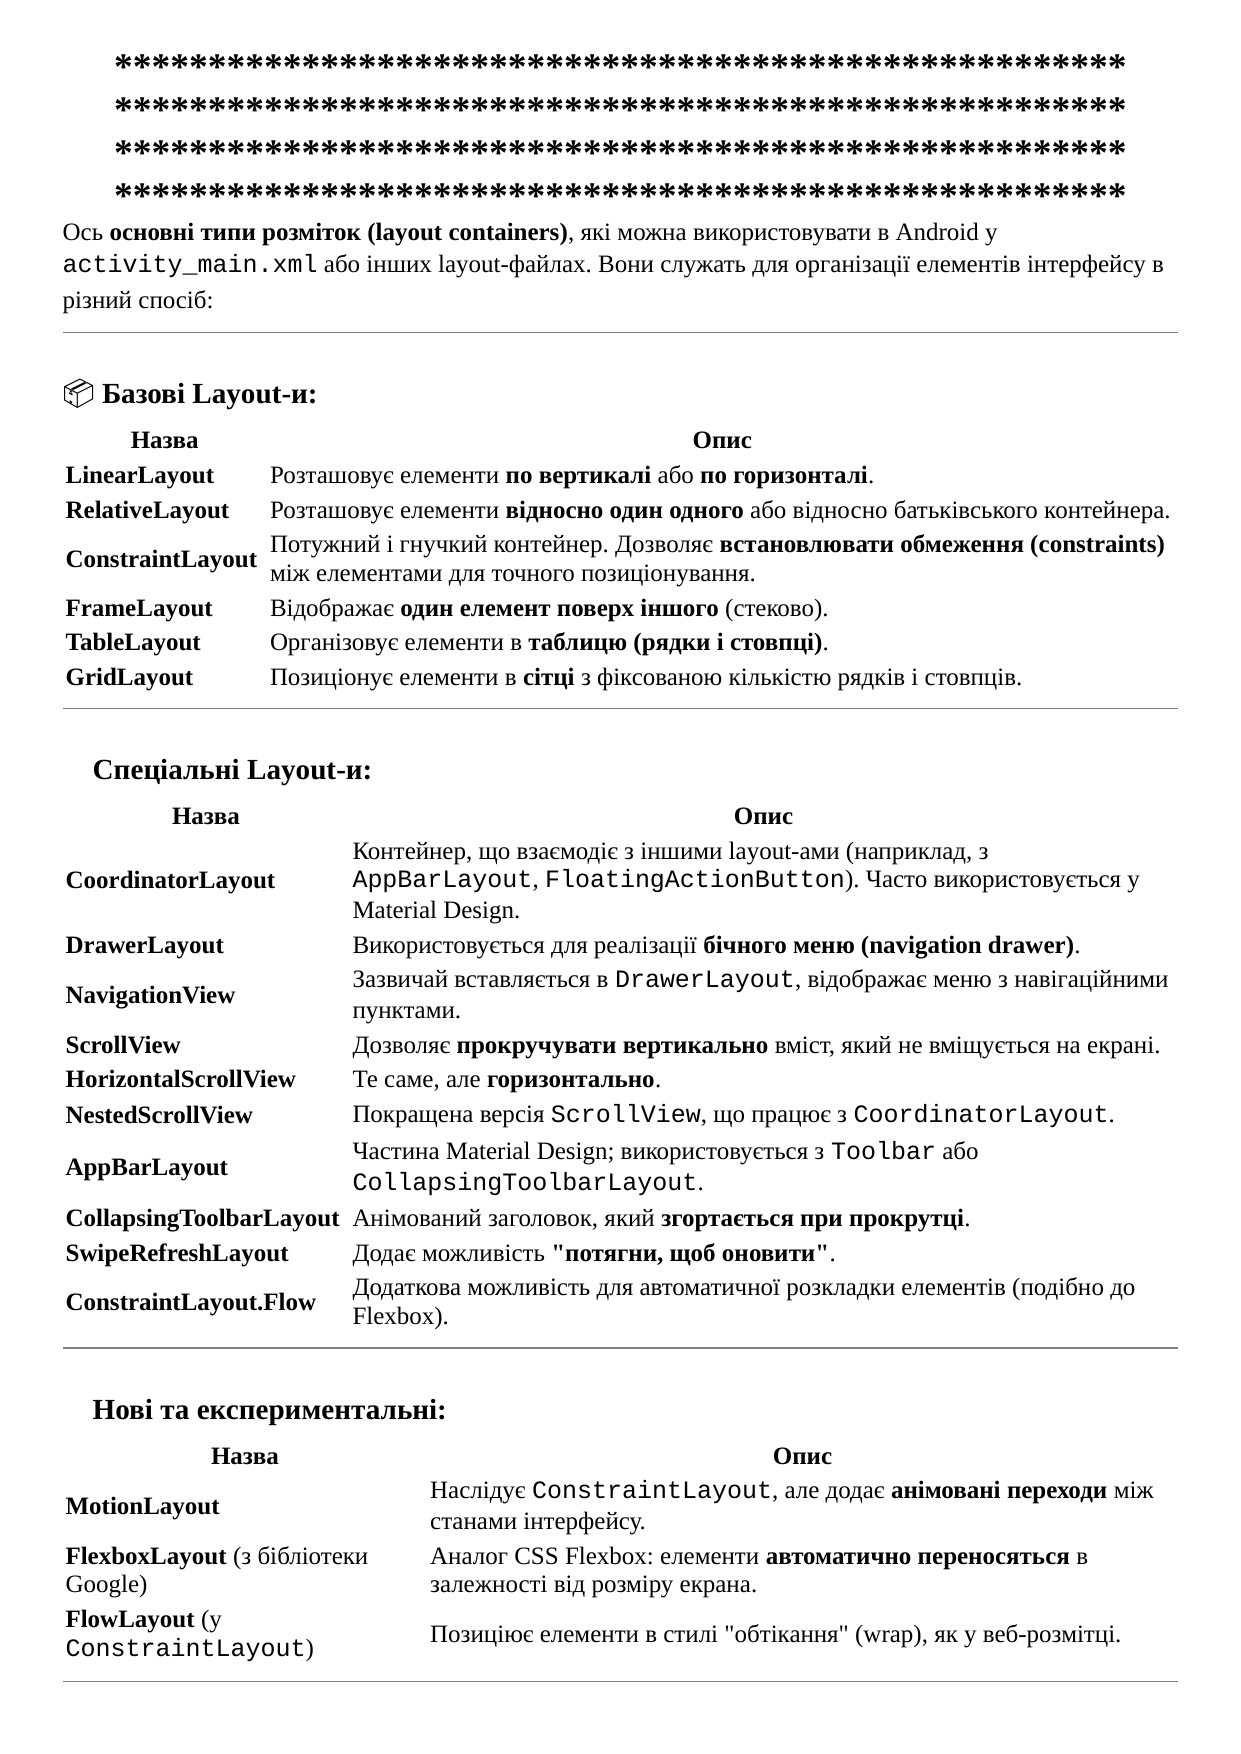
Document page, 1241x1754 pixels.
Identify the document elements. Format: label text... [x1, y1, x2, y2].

table_header Опис [427, 1438, 1178, 1472]
table_cell GridLayout [63, 659, 267, 693]
table_cell ScrollView [63, 1027, 349, 1062]
table_cell FrameLayout [63, 590, 267, 624]
table_cell LinearLayout [63, 457, 267, 492]
table_cell Використовується для реалізації бічного меню (navigation drawer). [349, 927, 1178, 962]
table_cell RelativeLayout [63, 492, 267, 526]
table_cell Дозволяє прокручувати вертикально вміст, який не вміщується на екрані. [349, 1027, 1178, 1062]
subtitle ****************************************************** [62, 130, 1178, 173]
table_cell Додає можливість "потягни, щоб оновити". [349, 1235, 1178, 1269]
table_header Опис [349, 798, 1178, 833]
table_cell Зазвичай вставляється в DrawerLayout, відображає меню з навігаційними пунктами. [349, 962, 1178, 1027]
table_cell Організовує елементи в таблицю (рядки і стовпці). [267, 624, 1178, 659]
table_cell NestedScrollView [63, 1096, 349, 1133]
table_header Назва [63, 798, 349, 833]
table_cell CollapsingToolbarLayout [63, 1200, 349, 1235]
table_cell Покращена версія ScrollView, що працює з CoordinatorLayout. [349, 1096, 1178, 1133]
subtitle ****************************************************** [62, 173, 1178, 217]
table_cell AppBarLayout [63, 1133, 349, 1200]
table_cell SwipeRefreshLayout [63, 1235, 349, 1269]
table_header Назва [63, 423, 267, 457]
table_cell TableLayout [63, 624, 267, 659]
table_cell CoordinatorLayout [63, 833, 349, 927]
subtitle ****************************************************** [62, 44, 1178, 87]
table_cell Наслідує ConstraintLayout, але додає анімовані переходи між станами інтерфейсу. [427, 1473, 1178, 1538]
table_cell Відображає один елемент поверх іншого (стеково). [267, 590, 1178, 624]
subtitle 🧩 Спеціальні Layout-и: [62, 752, 1178, 786]
table_cell Позиціонує елементи в сітці з фіксованою кількістю рядків і стовпців. [267, 659, 1178, 693]
table_cell Розташовує елементи відносно один одного або відносно батьківського контейнера. [267, 492, 1178, 526]
table_cell Розташовує елементи по вертикалі або по горизонталі. [267, 457, 1178, 492]
table_cell FlexboxLayout (з бібліотеки Google) [63, 1538, 427, 1601]
table_header Опис [267, 423, 1178, 457]
text Ось основні типи розміток (layout containers), які можна використовувати в Android у activity_main.xml або інших layout-файлах. Вони служать для організації елементів інтерфейсу в різний спосіб: [62, 217, 1178, 313]
table_cell Аналог CSS Flexbox: елементи автоматично переносяться в залежності від розміру екрана. [427, 1538, 1178, 1601]
table_cell ConstraintLayout [63, 526, 267, 590]
table_cell HorizontalScrollView [63, 1062, 349, 1096]
subtitle 📦 Базові Layout-и: [62, 377, 1178, 410]
table_header Назва [63, 1438, 427, 1472]
table_cell Частина Material Design; використовується з Toolbar або CollapsingToolbarLayout. [349, 1133, 1178, 1200]
table_cell FlowLayout (у ConstraintLayout) [63, 1601, 427, 1667]
table_cell NavigationView [63, 962, 349, 1027]
table_cell Позиціює елементи в стилі "обтікання" (wrap), як у веб-розмітці. [427, 1601, 1178, 1667]
table_cell ConstraintLayout.Flow [63, 1270, 349, 1333]
table_cell Додаткова можливість для автоматичної розкладки елементів (подібно до Flexbox). [349, 1270, 1178, 1333]
table_cell DrawerLayout [63, 927, 349, 962]
table_cell Потужний і гнучкий контейнер. Дозволяє встановлювати обмеження (constraints) між елементами для точного позиціонування. [267, 526, 1178, 590]
table_cell MotionLayout [63, 1473, 427, 1538]
table_cell Те саме, але горизонтально. [349, 1062, 1178, 1096]
table_cell Контейнер, що взаємодіє з іншими layout-ами (наприклад, з AppBarLayout, FloatingActionButton). Часто використовується у Material Design. [349, 833, 1178, 927]
subtitle 🧪 Нові та експериментальні: [62, 1392, 1178, 1425]
subtitle ****************************************************** [62, 87, 1178, 130]
table_cell Анімований заголовок, який згортається при прокрутці. [349, 1200, 1178, 1235]
